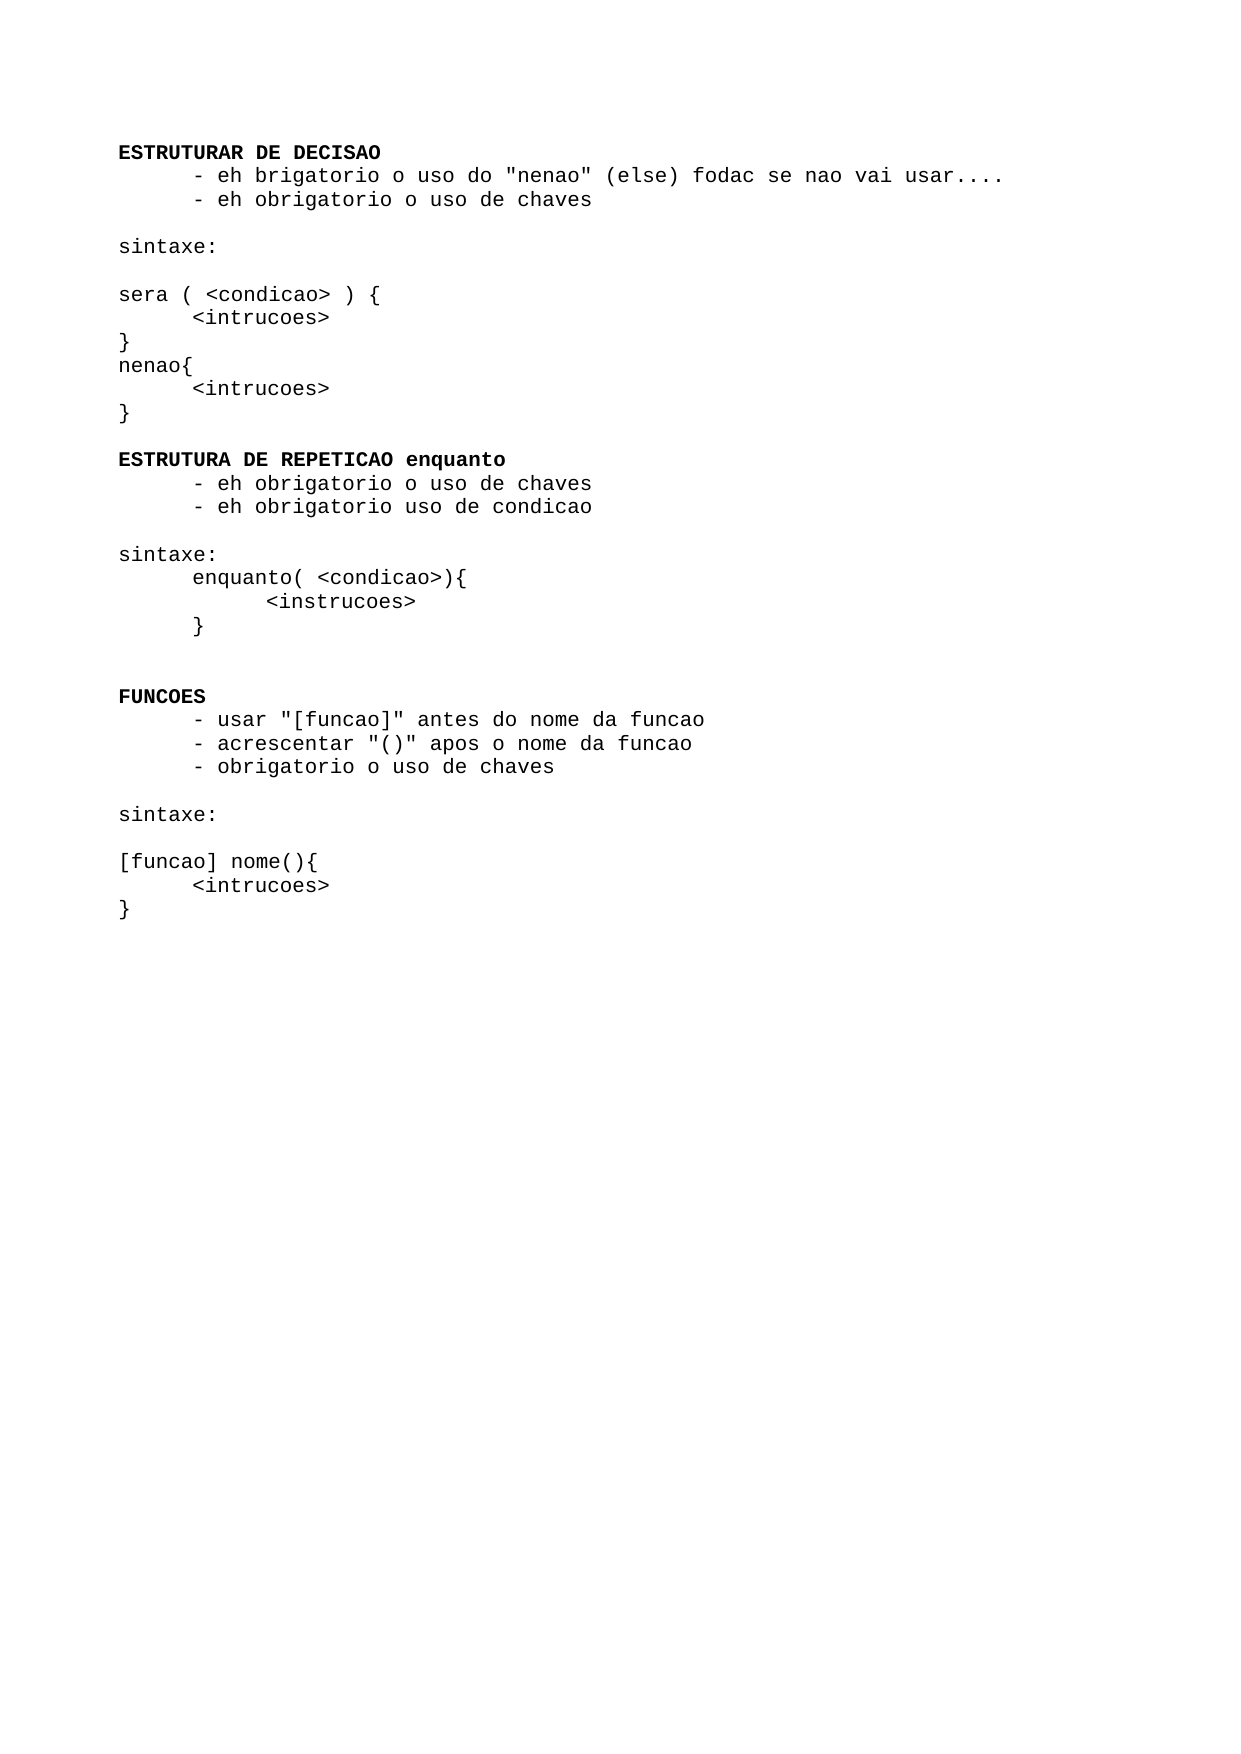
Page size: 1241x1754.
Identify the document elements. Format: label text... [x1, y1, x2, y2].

text <instrucoes> [118, 591, 1122, 615]
text - eh obrigatorio o uso de chaves [118, 189, 1122, 213]
text sintaxe: [118, 544, 1122, 567]
text - eh obrigatorio uso de condicao [118, 496, 1122, 520]
text FUNCOES [118, 686, 1122, 709]
text } [118, 615, 1122, 638]
text } [118, 331, 1122, 354]
text - acrescentar "()" apos o nome da funcao [118, 733, 1122, 757]
text [funcao] nome(){ [118, 851, 1122, 875]
text - usar "[funcao]" antes do nome da funcao [118, 709, 1122, 733]
text nenao{ [118, 354, 1122, 378]
text } [118, 898, 1122, 922]
text - eh brigatorio o uso do "nenao" (else) fodac se nao vai usar.... [118, 165, 1122, 189]
text - obrigatorio o uso de chaves [118, 757, 1122, 780]
text <intrucoes> [118, 378, 1122, 402]
text } [118, 402, 1122, 426]
text enquanto( <condicao>){ [118, 567, 1122, 591]
text - eh obrigatorio o uso de chaves [118, 473, 1122, 496]
text sera ( <condicao> ) { [118, 284, 1122, 307]
text sintaxe: [118, 804, 1122, 827]
text ESTRUTURA DE REPETICAO enquanto [118, 449, 1122, 473]
text <intrucoes> [118, 875, 1122, 898]
text <intrucoes> [118, 307, 1122, 331]
text sintaxe: [118, 236, 1122, 260]
text ESTRUTURAR DE DECISAO [118, 142, 1122, 165]
